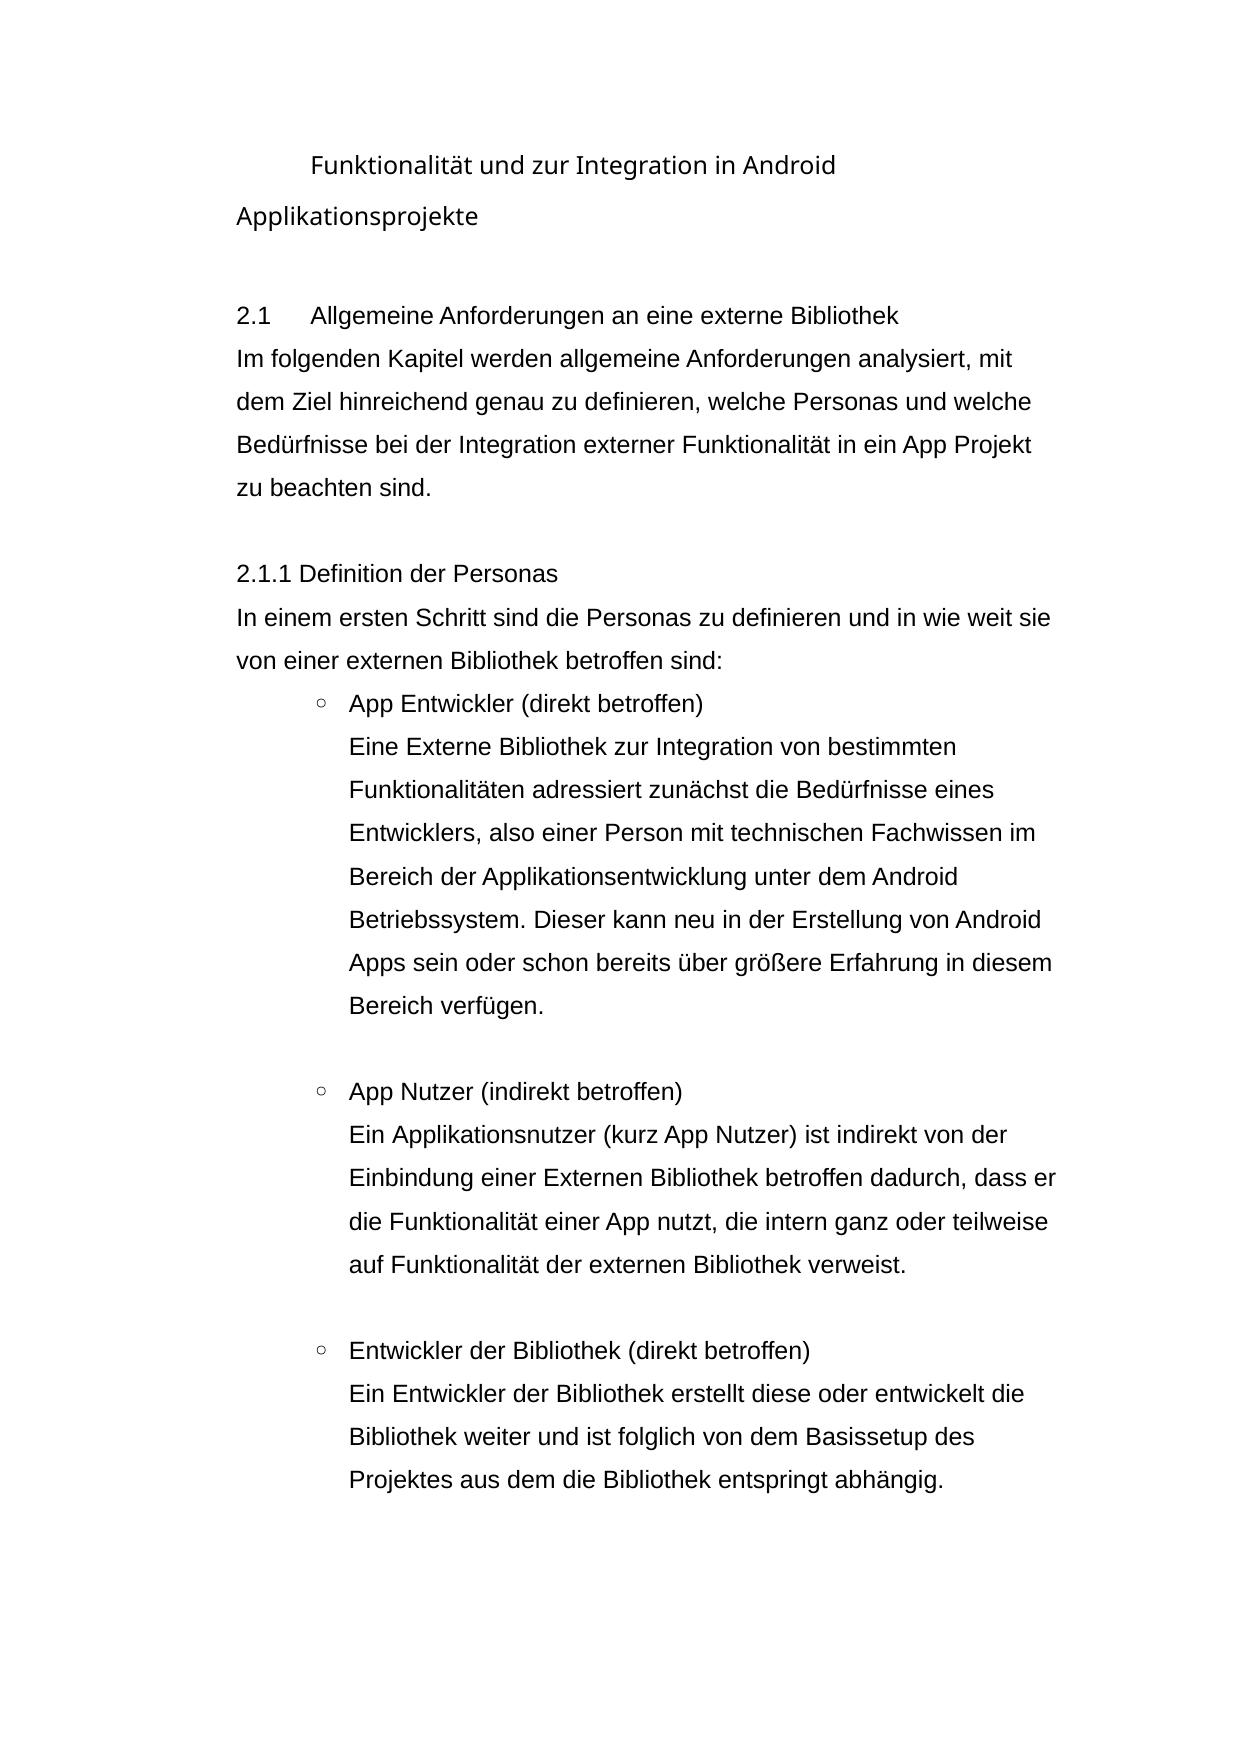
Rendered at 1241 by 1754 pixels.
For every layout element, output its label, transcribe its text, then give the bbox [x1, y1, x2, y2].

list Ein Applikationsnutzer (kurz App Nutzer) ist indirekt von der Einbindung einer Externen Bibliothek betroffen dadurch, dass er die Funktionalität einer App nutzt, die intern ganz oder teilweise auf Funktionalität der externen Bibliothek verweist. [311, 1120, 1063, 1278]
list Ein Entwickler der Bibliothek erstellt diese oder entwickelt die Bibliothek weiter und ist folglich von dem Basissetup des Projektes aus dem die Bibliothek entspringt abhängig. [311, 1379, 1063, 1494]
text 2.1.1 Definition der Personas [236, 559, 1063, 588]
text In einem ersten Schritt sind die Personas zu definieren und in wie weit sie von einer externen Bibliothek betroffen sind: [236, 603, 1063, 674]
list Entwickler der Bibliothek (direkt betroffen) [311, 1336, 1063, 1365]
text 2.1 Allgemeine Anforderungen an eine externe Bibliothek [236, 301, 1063, 329]
list App Entwickler (direkt betroffen) [311, 689, 1063, 718]
text Funktionalität und zur Integration in Android Applikationsprojekte [236, 148, 1063, 233]
list App Nutzer (indirekt betroffen) [311, 1077, 1063, 1106]
list Eine Externe Bibliothek zur Integration von bestimmten Funktionalitäten adressiert zunächst die Bedürfnisse eines Entwicklers, also einer Person mit technischen Fachwissen im Bereich der Applikationsentwicklung unter dem Android Betriebssystem. Dieser kann neu in der Erstellung von Android Apps sein oder schon bereits über größere Erfahrung in diesem Bereich verfügen. [311, 732, 1063, 1019]
text Im folgenden Kapitel werden allgemeine Anforderungen analysiert, mit dem Ziel hinreichend genau zu definieren, welche Personas und welche Bedürfnisse bei der Integration externer Funktionalität in ein App Projekt zu beachten sind. [236, 344, 1063, 502]
